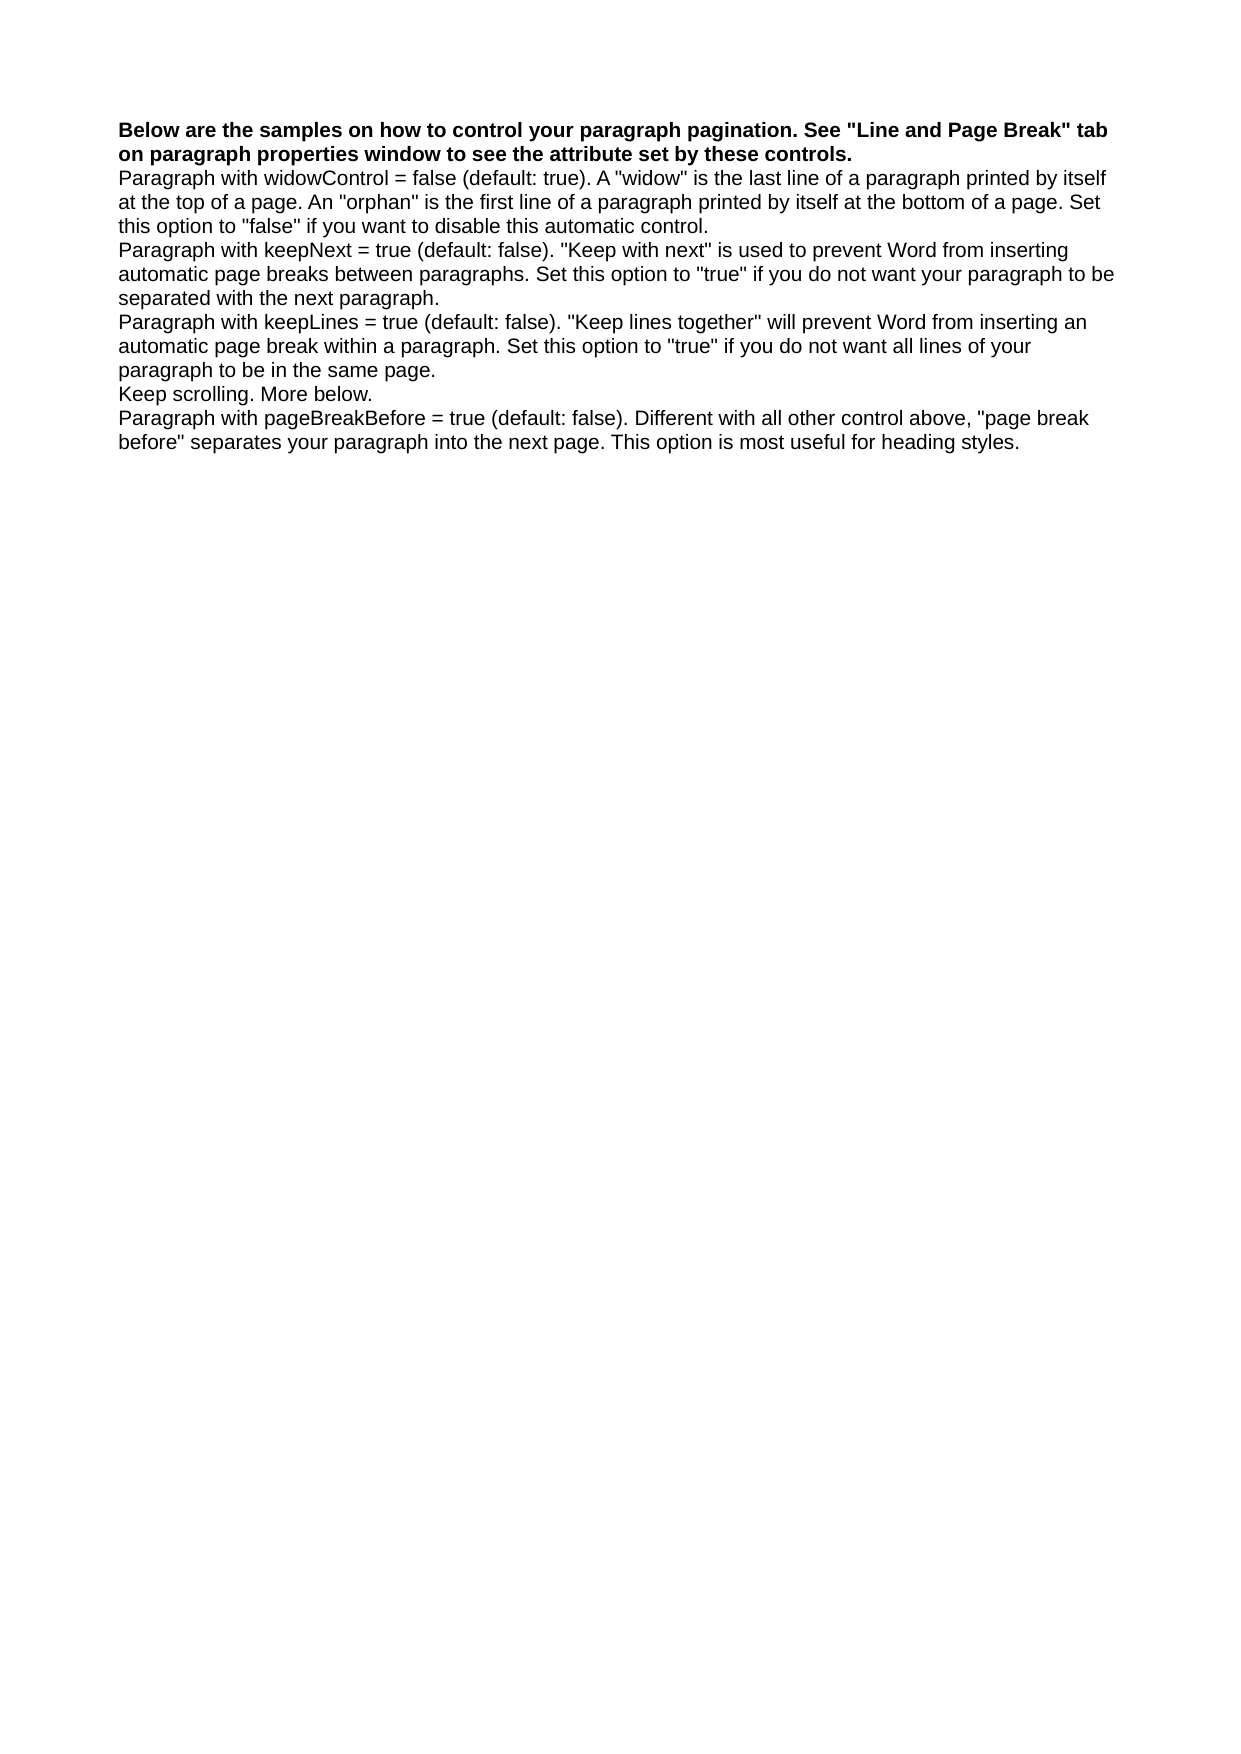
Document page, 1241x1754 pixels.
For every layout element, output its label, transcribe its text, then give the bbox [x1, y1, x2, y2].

text Keep scrolling. More below. [118, 382, 1122, 406]
text Paragraph with pageBreakBefore = true (default: false). Different with all other control above, "page break before" separates your paragraph into the next page. This option is most useful for heading styles. [118, 406, 1122, 453]
text Paragraph with keepNext = true (default: false). "Keep with next" is used to prevent Word from inserting automatic page breaks between paragraphs. Set this option to "true" if you do not want your paragraph to be separated with the next paragraph. [118, 238, 1122, 310]
text Paragraph with keepLines = true (default: false). "Keep lines together" will prevent Word from inserting an automatic page break within a paragraph. Set this option to "true" if you do not want all lines of your paragraph to be in the same page. [118, 310, 1122, 382]
text Below are the samples on how to control your paragraph pagination. See "Line and Page Break" tab on paragraph properties window to see the attribute set by these controls. [118, 118, 1122, 166]
text Paragraph with widowControl = false (default: true). A "widow" is the last line of a paragraph printed by itself at the top of a page. An "orphan" is the first line of a paragraph printed by itself at the bottom of a page. Set this option to "false" if you want to disable this automatic control. [118, 166, 1122, 238]
